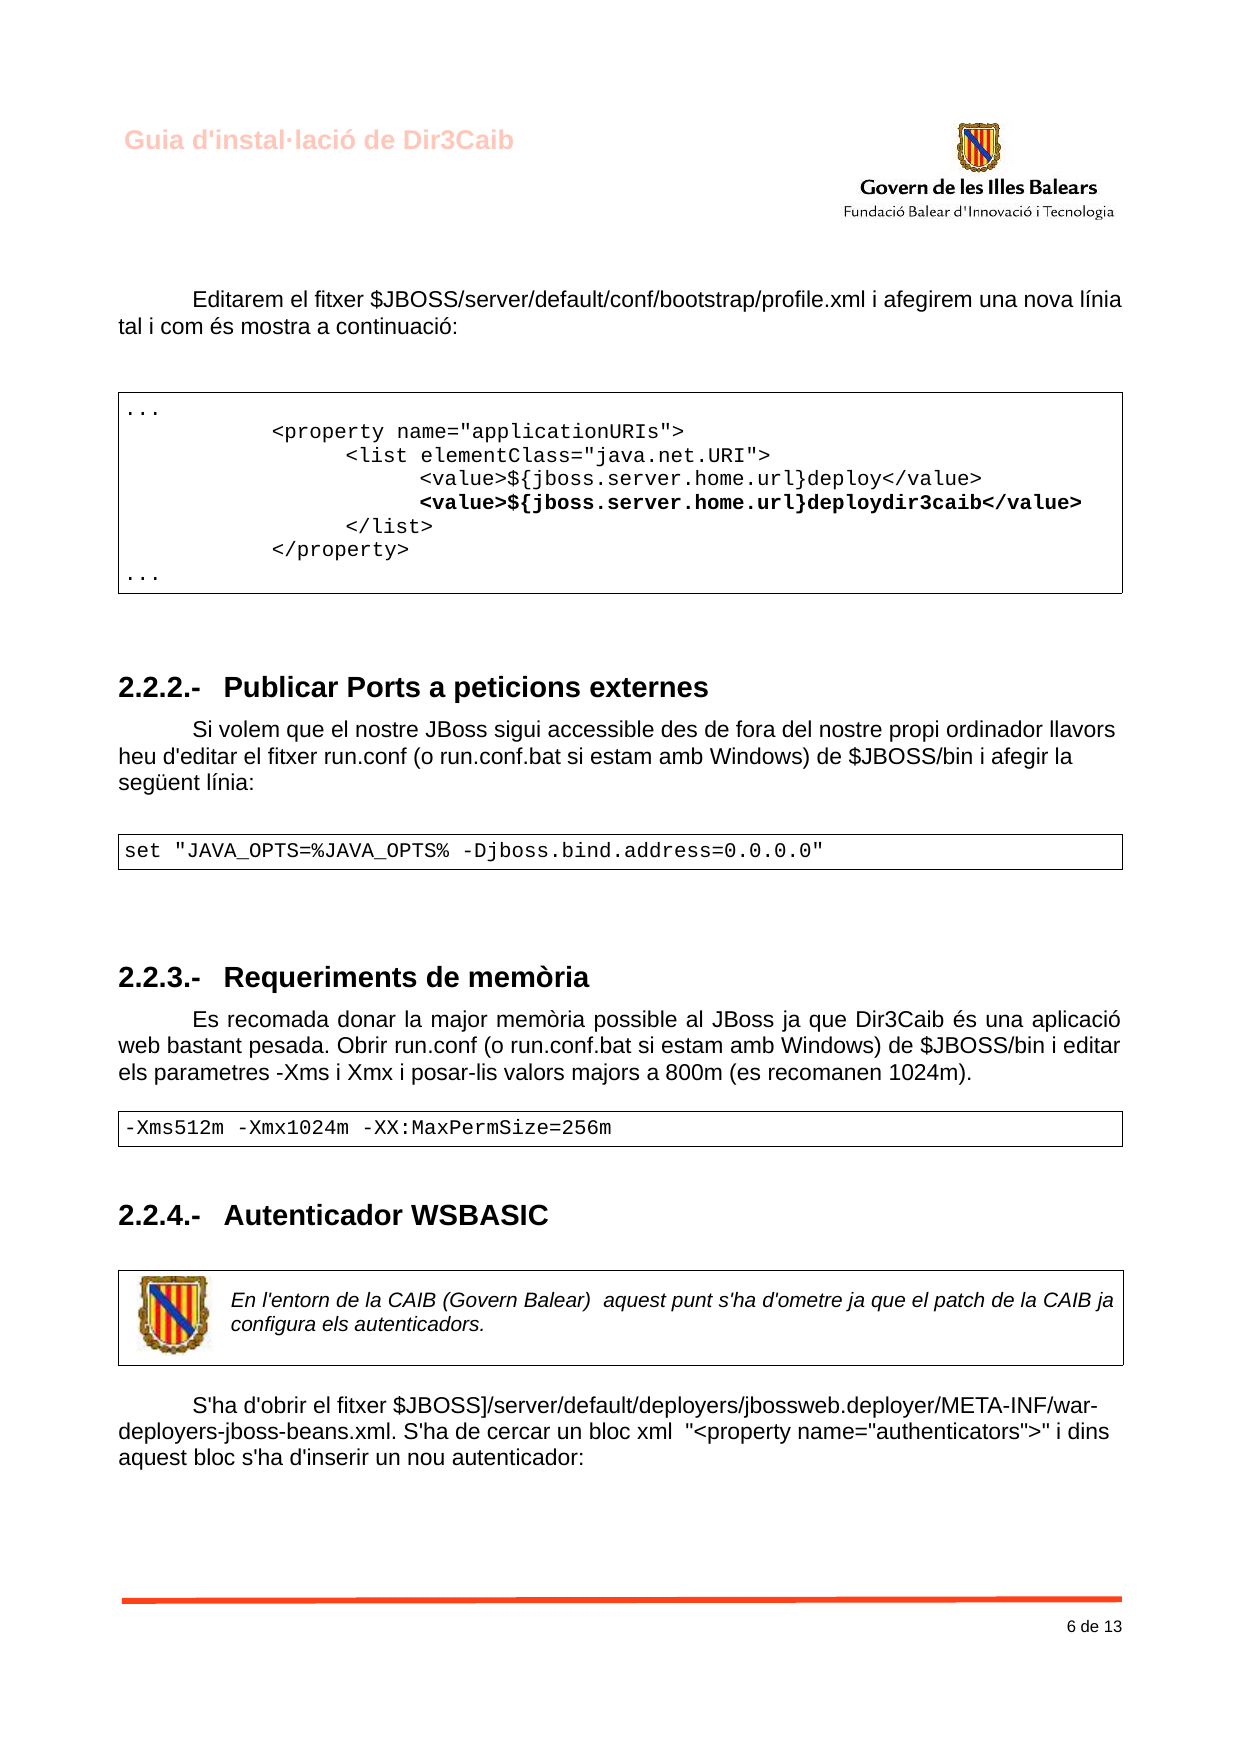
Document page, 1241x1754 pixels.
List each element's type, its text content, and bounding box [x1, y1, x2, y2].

subtitle Autenticador WSBASIC [118, 1198, 1122, 1231]
text S'ha d'obrir el fitxer $JBOSS]/server/default/deployers/jbossweb.deployer/META-INF/war-deployers-jboss-beans.xml. S'ha de cercar un bloc xml "<property name="authenticators">" i dins aquest bloc s'ha d'inserir un nou autenticador: [118, 1392, 1122, 1471]
subtitle Requeriments de memòria [118, 960, 1122, 993]
subtitle Publicar Ports a peticions externes [118, 670, 1122, 704]
text Editarem el fitxer $JBOSS/server/default/conf/bootstrap/profile.xml i afegirem una nova línia tal i com és mostra a continuació: [118, 286, 1122, 339]
picture [134, 1276, 214, 1356]
table_header [119, 1271, 225, 1365]
table_header En l'entorn de la CAIB (Govern Balear) aquest punt s'ha d'ometre ja que el patch de la CAIB ja configura els autenticadors. [225, 1271, 1123, 1365]
picture [840, 123, 1117, 220]
table_header set "JAVA_OPTS=%JAVA_OPTS% -Djboss.bind.address=0.0.0.0" [119, 835, 1122, 869]
table_header ... <property name="applicationURIs"> <list elementClass="java.net.URI"> <value>${jboss.server.home.url}deploy</value> <value>${jboss.server.home.url}deploydir3caib</value> </list> </property> ... [119, 393, 1122, 592]
text Es recomada donar la major memòria possible al JBoss ja que Dir3Caib és una aplicació web bastant pesada. Obrir run.conf (o run.conf.bat si estam amb Windows) de $JBOSS/bin i editar els parametres -Xms i Xmx i posar-lis valors majors a 800m (es recomanen 1024m). [118, 1006, 1122, 1085]
table_header -Xms512m -Xmx1024m -XX:MaxPermSize=256m [119, 1112, 1122, 1146]
text Si volem que el nostre JBoss sigui accessible des de fora del nostre propi ordinador llavors heu d'editar el fitxer run.conf (o run.conf.bat si estam amb Windows) de $JBOSS/bin i afegir la següent línia: [118, 716, 1122, 795]
